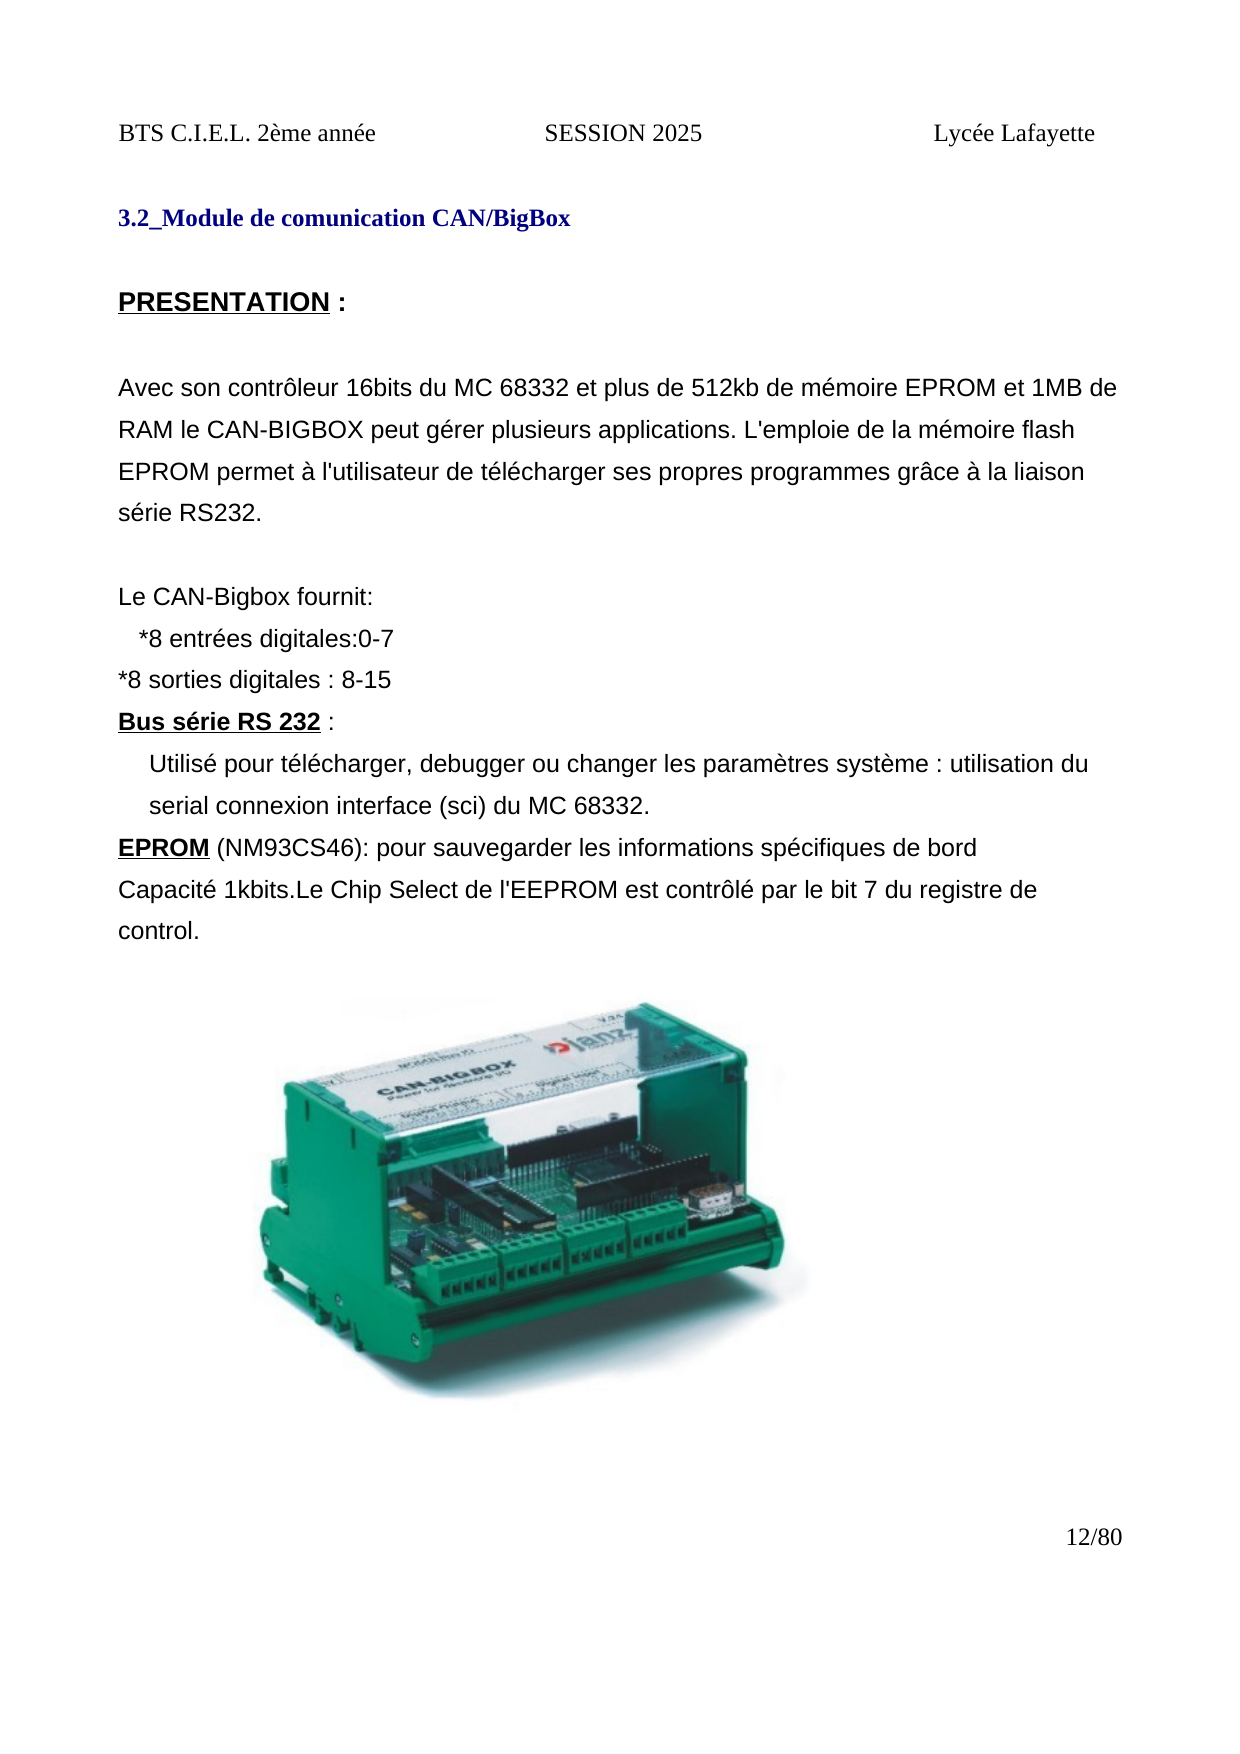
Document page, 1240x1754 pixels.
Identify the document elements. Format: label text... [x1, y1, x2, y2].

text EPROM (NM93CS46): pour sauvegarder les informations spécifiques de bord [118, 833, 1121, 862]
subtitle 3.2_Module de comunication CAN/BigBox [118, 203, 690, 232]
text *8 entrées digitales:0-7 *8 sorties digitales : 8-15 Bus série RS 232 : [118, 624, 419, 736]
text Le CAN-Bigbox fournit: [118, 582, 1121, 611]
text Capacité 1kbits.Le Chip Select de l'EEPROM est contrôlé par le bit 7 du registre de control. [118, 875, 1121, 945]
text PRESENTATION : [118, 286, 1122, 317]
picture [209, 958, 833, 1414]
text Avec son contrôleur 16bits du MC 68332 et plus de 512kb de mémoire EPROM et 1MB de RAM le CAN-BIGBOX peut gérer plusieurs applications. L'emploie de la mémoire flash EPROM permet à l'utilisateur de télécharger ses propres programmes grâce à la liaison série RS232. [118, 373, 1121, 527]
text Utilisé pour télécharger, debugger ou changer les paramètres système : utilisation du serial connexion interface (sci) du MC 68332. [149, 749, 1121, 819]
